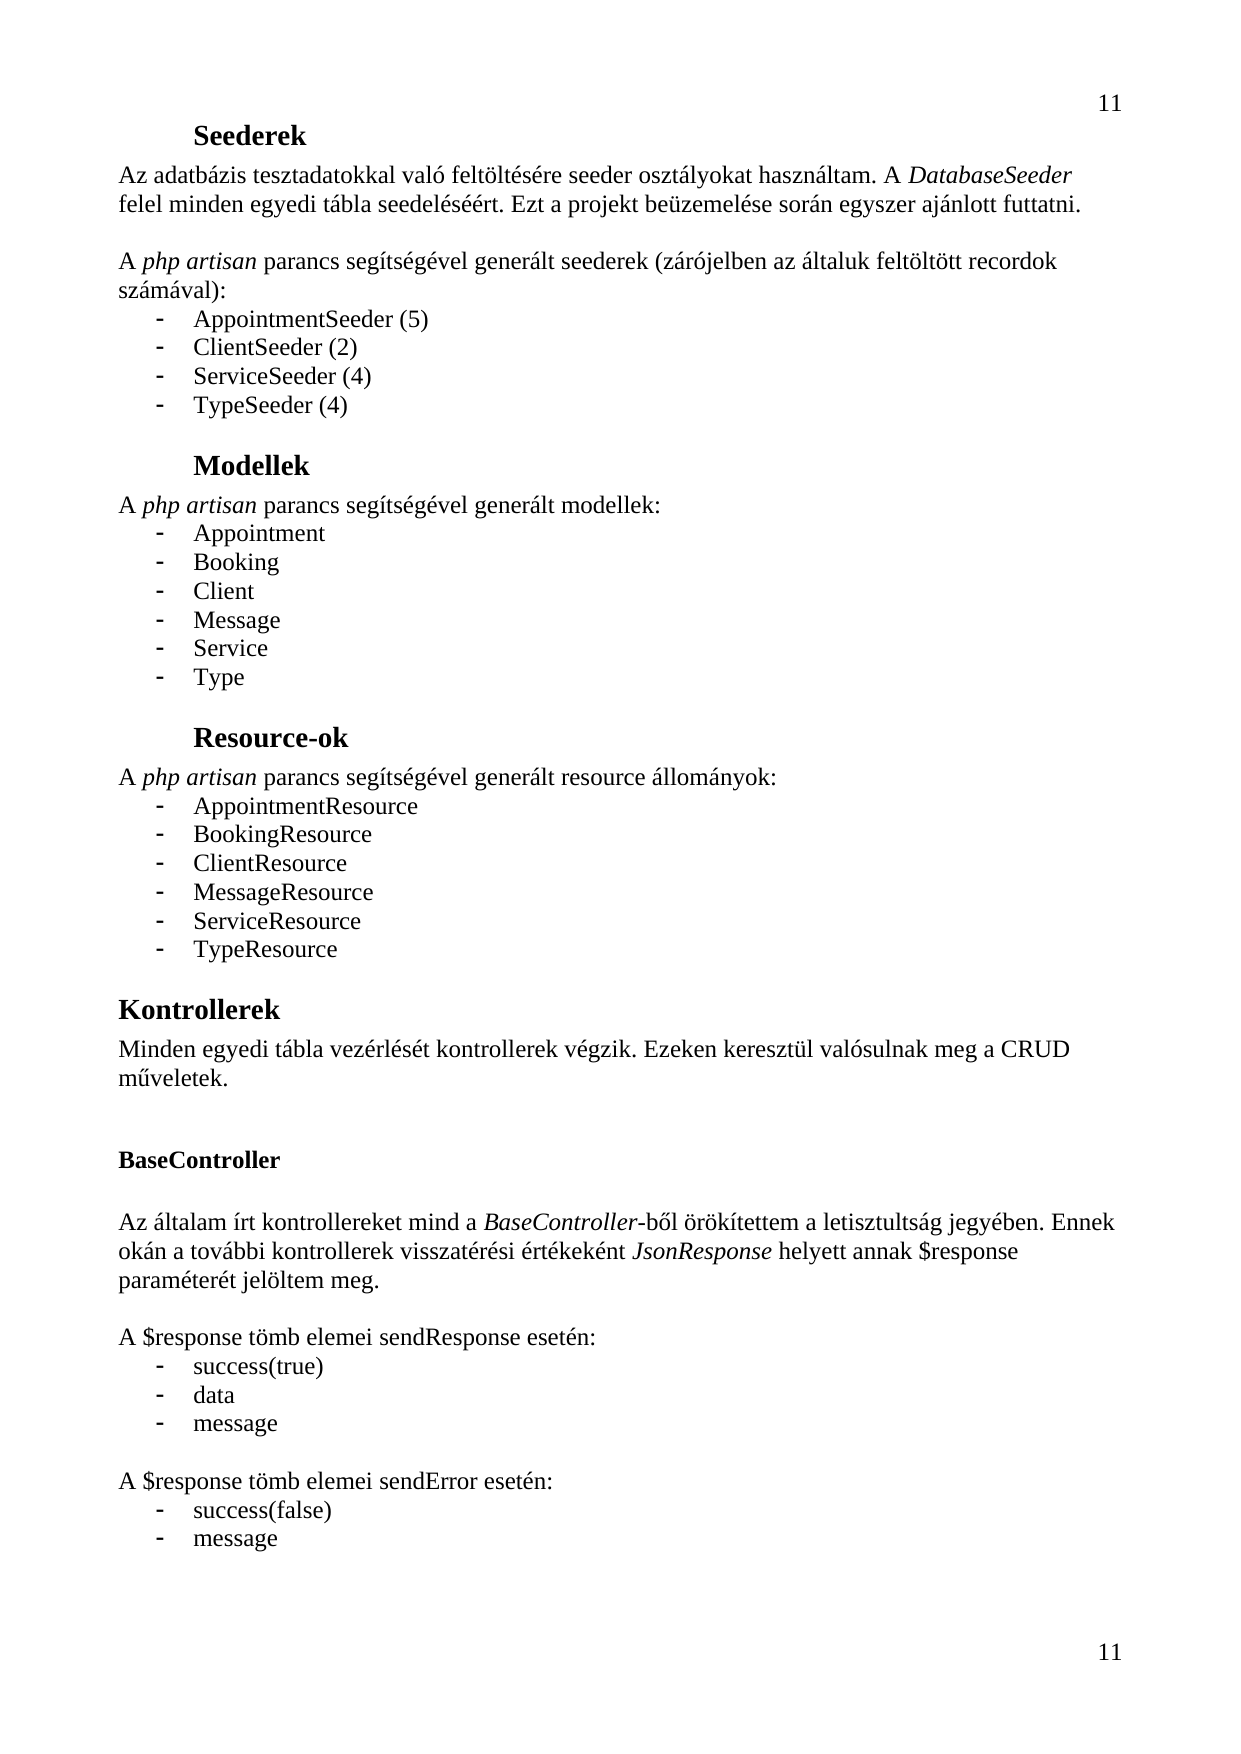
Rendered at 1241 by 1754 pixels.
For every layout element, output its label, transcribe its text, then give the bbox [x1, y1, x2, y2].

text A $response tömb elemei sendError esetén: [118, 1466, 1122, 1495]
text Minden egyedi tábla vezérlését kontrollerek végzik. Ezeken keresztül valósulnak meg a CRUD műveletek. [118, 1034, 1122, 1092]
list BookingResource [156, 819, 1122, 848]
list Message [156, 605, 1122, 633]
list MessageResource [156, 877, 1122, 906]
list data [156, 1380, 1122, 1408]
list ServiceSeeder (4) [156, 361, 1122, 390]
text A php artisan parancs segítségével generált resource állományok: [118, 762, 1122, 791]
list Booking [156, 547, 1122, 576]
text Az adatbázis tesztadatokkal való feltöltésére seeder osztályokat használtam. A DatabaseSeeder felel minden egyedi tábla seedeléséért. Ezt a projekt beüzemelése során egyszer ajánlott futtatni. [118, 160, 1122, 217]
text A php artisan parancs segítségével generált modellek: [118, 490, 1122, 518]
list ClientResource [156, 848, 1122, 877]
list TypeResource [156, 934, 1122, 963]
text Az általam írt kontrollereket mind a BaseController-ből örökítettem a letisztultság jegyében. Ennek okán a további kontrollerek visszatérési értékeként JsonResponse helyett annak $response paraméterét jelöltem meg. [118, 1207, 1122, 1293]
list success(false) [156, 1495, 1122, 1523]
list Type [156, 662, 1122, 691]
subtitle Modellek [118, 448, 1122, 481]
list Appointment [156, 518, 1122, 547]
list Service [156, 633, 1122, 662]
subtitle BaseController [118, 1146, 1122, 1174]
subtitle Kontrollerek [118, 992, 1122, 1026]
subtitle Seederek [118, 118, 1122, 152]
list AppointmentSeeder (5) [156, 304, 1122, 332]
list success(true) [156, 1351, 1122, 1380]
list ServiceResource [156, 906, 1122, 934]
list ClientSeeder (2) [156, 332, 1122, 361]
list AppointmentResource [156, 791, 1122, 819]
list message [156, 1408, 1122, 1437]
subtitle Resource-ok [118, 720, 1122, 754]
list message [156, 1523, 1122, 1552]
list Client [156, 576, 1122, 605]
list TypeSeeder (4) [156, 390, 1122, 419]
text A $response tömb elemei sendResponse esetén: [118, 1322, 1122, 1351]
text A php artisan parancs segítségével generált seederek (zárójelben az általuk feltöltött recordok számával): [118, 246, 1122, 304]
